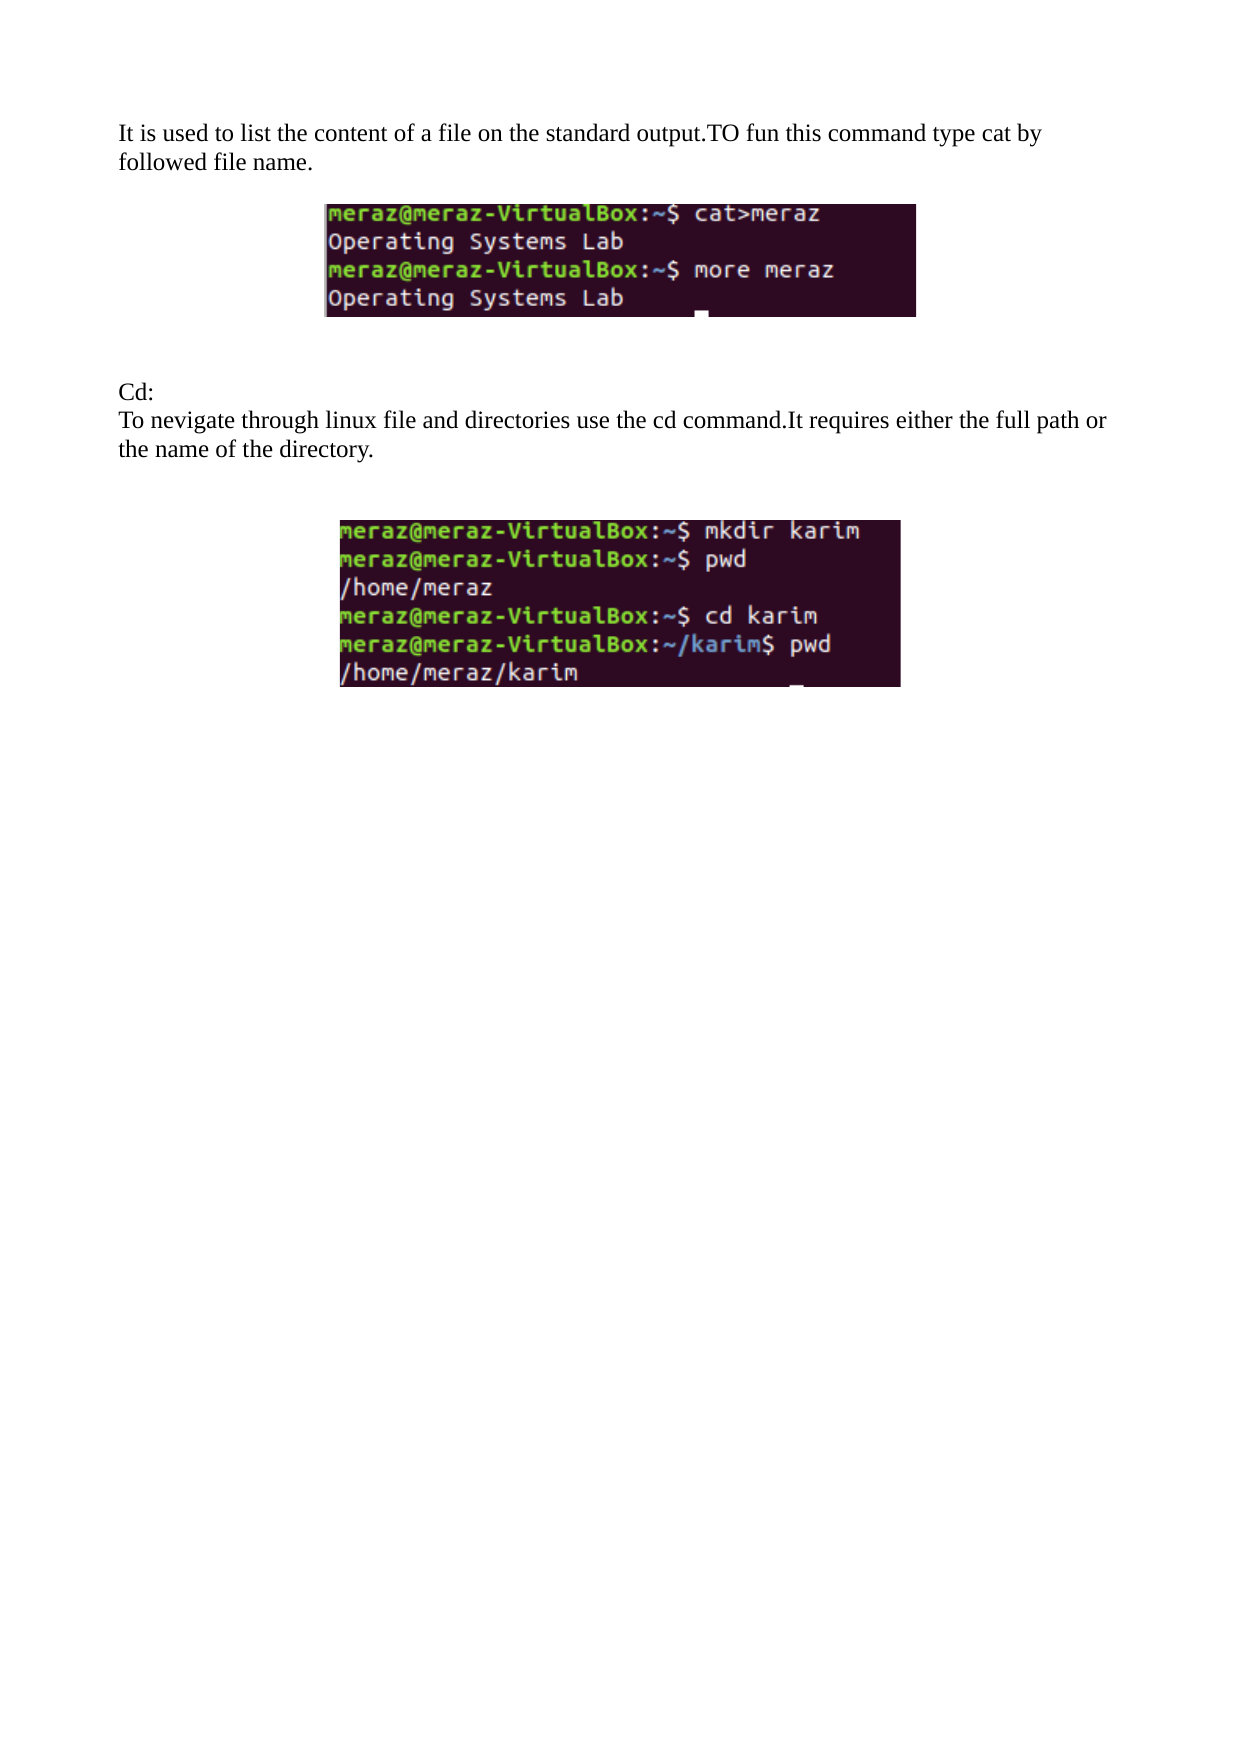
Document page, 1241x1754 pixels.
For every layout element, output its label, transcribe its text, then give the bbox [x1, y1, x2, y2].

text It is used to list the content of a file on the standard output.TO fun this command type cat by followed file name. [118, 118, 1122, 176]
text Cd: [118, 377, 1122, 406]
picture [324, 204, 917, 317]
picture [339, 520, 901, 687]
text To nevigate through linux file and directories use the cd command.It requires either the full path or the name of the directory. [118, 406, 1122, 463]
